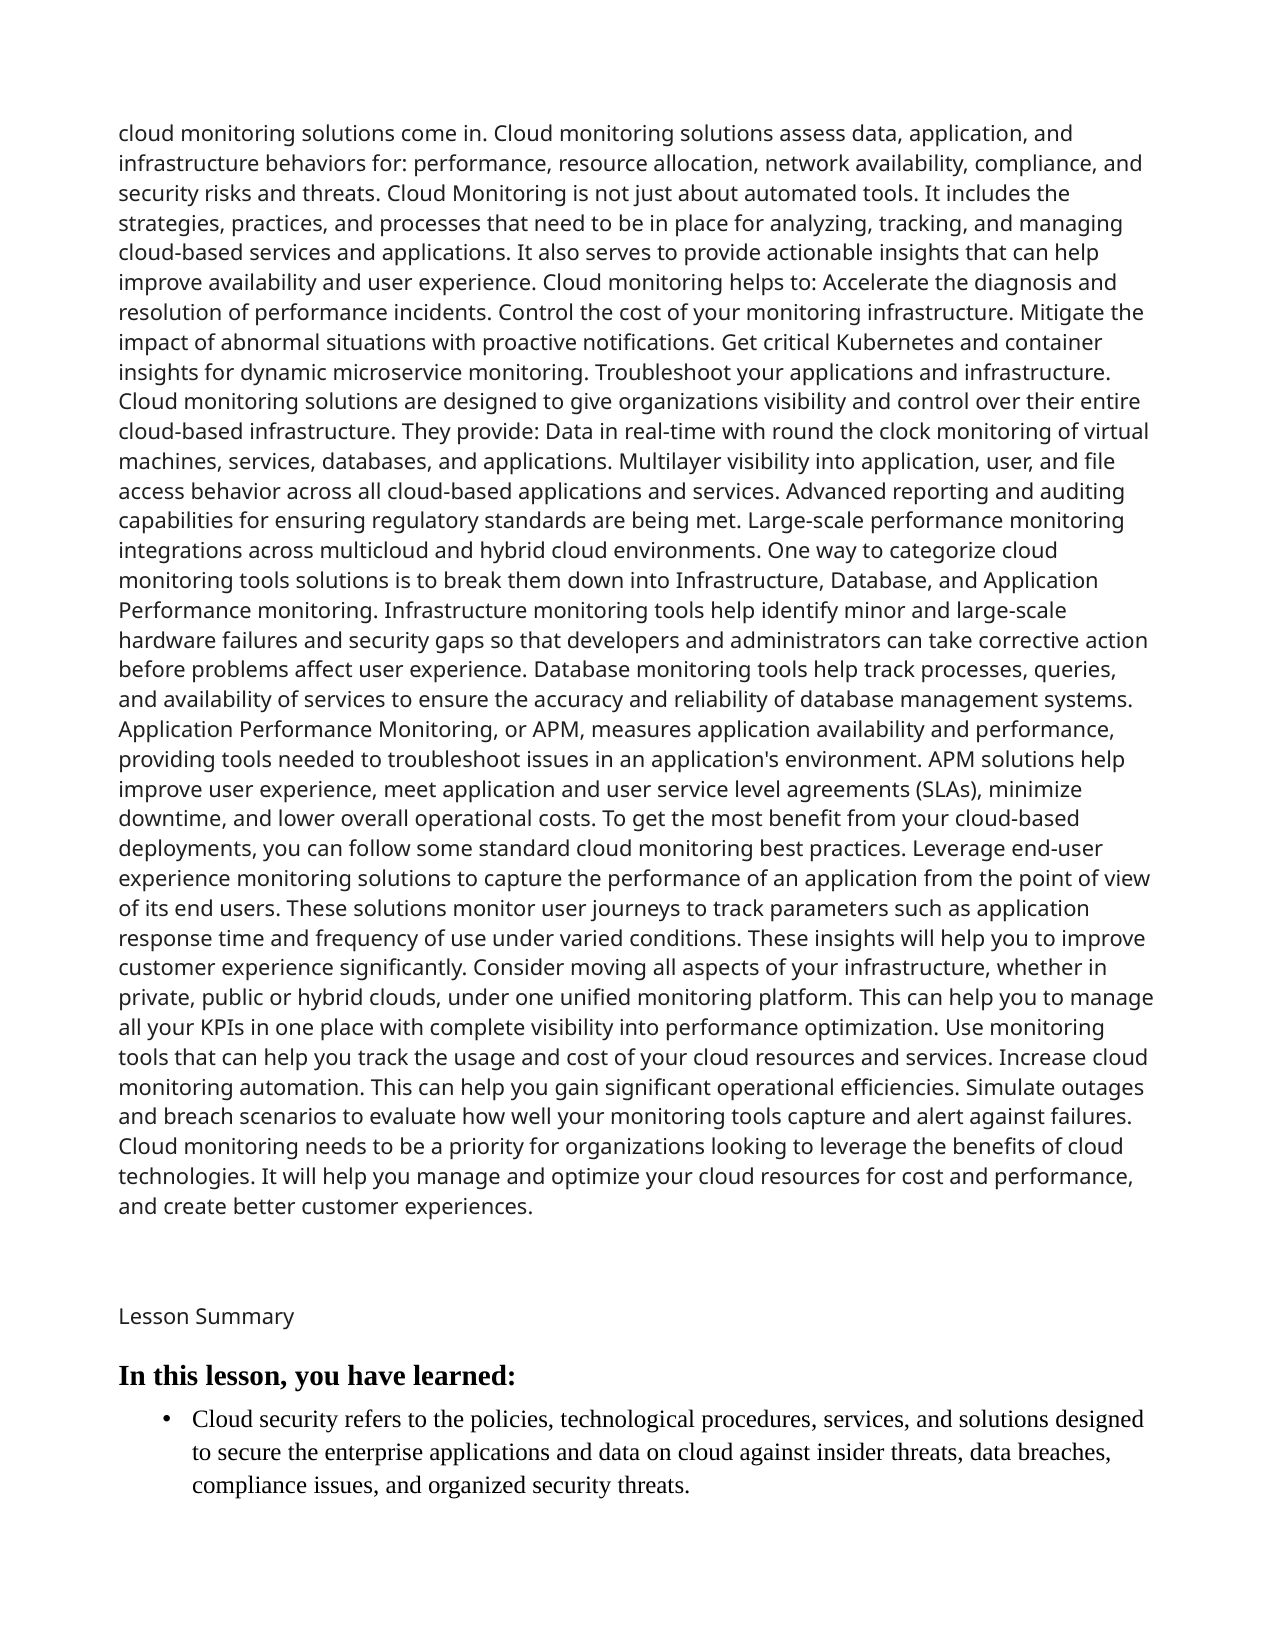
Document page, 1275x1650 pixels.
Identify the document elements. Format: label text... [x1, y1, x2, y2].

subtitle Lesson Summary [118, 1301, 1157, 1331]
list Cloud security refers to the policies, technological procedures, services, and solutions designed to secure the enterprise applications and data on cloud against insider threats, data breaches, compliance issues, and organized security threats. [162, 1404, 1157, 1498]
subtitle In this lesson, you have learned: [118, 1358, 1157, 1391]
text cloud monitoring solutions come in. Cloud monitoring solutions assess data, application, and infrastructure behaviors for: performance, resource allocation, network availability, compliance, and security risks and threats. Cloud Monitoring is not just about automated tools. It includes the strategies, practices, and processes that need to be in place for analyzing, tracking, and managing cloud-based services and applications. It also serves to provide actionable insights that can help improve availability and user experience. Cloud monitoring helps to: Accelerate the diagnosis and resolution of performance incidents. Control the cost of your monitoring infrastructure. Mitigate the impact of abnormal situations with proactive notifications. Get critical Kubernetes and container insights for dynamic microservice monitoring. Troubleshoot your applications and infrastructure. Cloud monitoring solutions are designed to give organizations visibility and control over their entire cloud-based infrastructure. They provide: Data in real-time with round the clock monitoring of virtual machines, services, databases, and applications. Multilayer visibility into application, user, and file access behavior across all cloud-based applications and services. Advanced reporting and auditing capabilities for ensuring regulatory standards are being met. Large-scale performance monitoring integrations across multicloud and hybrid cloud environments. One way to categorize cloud monitoring tools solutions is to break them down into Infrastructure, Database, and Application Performance monitoring. Infrastructure monitoring tools help identify minor and large-scale hardware failures and security gaps so that developers and administrators can take corrective action before problems affect user experience. Database monitoring tools help track processes, queries, and availability of services to ensure the accuracy and reliability of database management systems. Application Performance Monitoring, or APM, measures application availability and performance, providing tools needed to troubleshoot issues in an application's environment. APM solutions help improve user experience, meet application and user service level agreements (SLAs), minimize downtime, and lower overall operational costs. To get the most benefit from your cloud-based deployments, you can follow some standard cloud monitoring best practices. Leverage end-user experience monitoring solutions to capture the performance of an application from the point of view of its end users. These solutions monitor user journeys to track parameters such as application response time and frequency of use under varied conditions. These insights will help you to improve customer experience significantly. Consider moving all aspects of your infrastructure, whether in private, public or hybrid clouds, under one unified monitoring platform. This can help you to manage all your KPIs in one place with complete visibility into performance optimization. Use monitoring tools that can help you track the usage and cost of your cloud resources and services. Increase cloud monitoring automation. This can help you gain significant operational efficiencies. Simulate outages and breach scenarios to evaluate how well your monitoring tools capture and alert against failures. Cloud monitoring needs to be a priority for organizations looking to leverage the benefits of cloud technologies. It will help you manage and optimize your cloud resources for cost and performance, and create better customer experiences. [118, 118, 1157, 1220]
